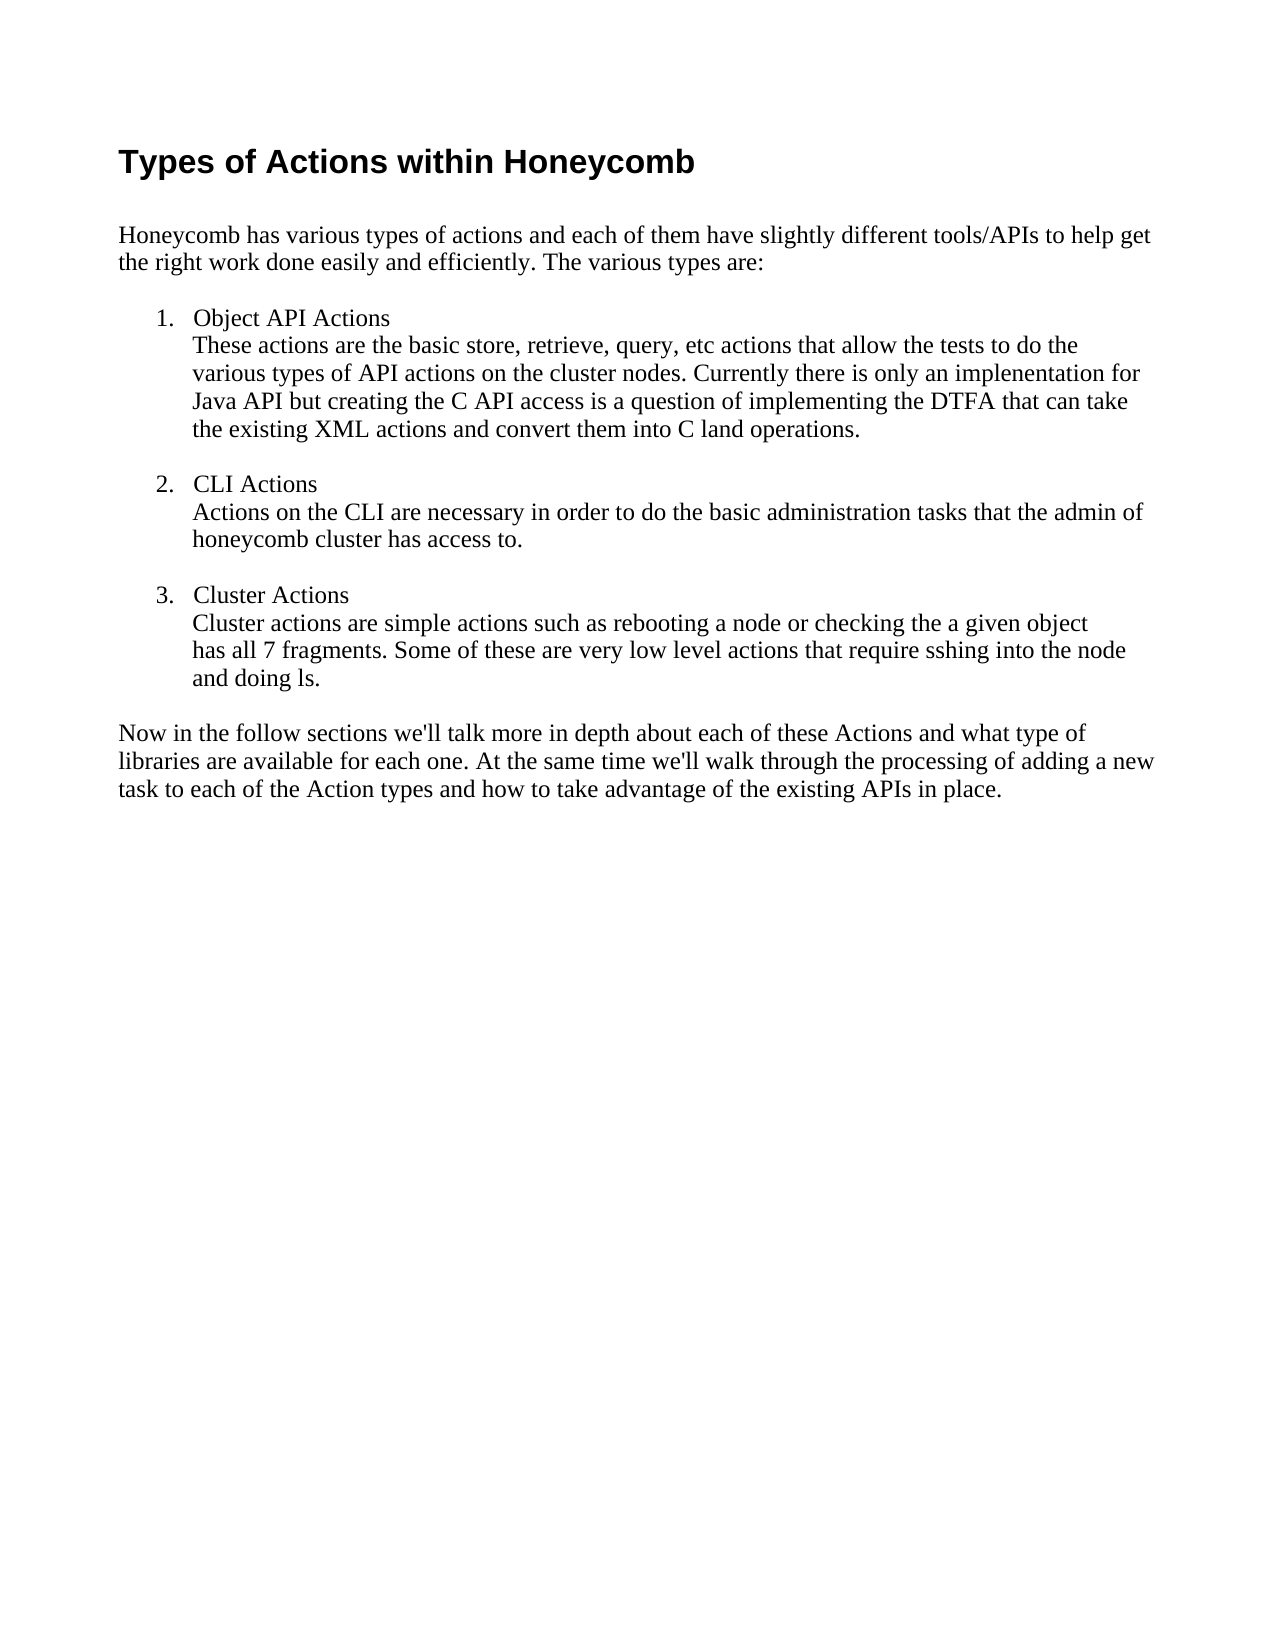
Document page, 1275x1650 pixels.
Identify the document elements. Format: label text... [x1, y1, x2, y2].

text Now in the follow sections we'll talk more in depth about each of these Actions and what type of libraries are available for each one. At the same time we'll walk through the processing of adding a new task to each of the Action types and how to take advantage of the existing APIs in place. [118, 719, 1157, 803]
text Cluster actions are simple actions such as rebooting a node or checking the a given object [192, 609, 1157, 636]
list Object API Actions [156, 304, 1157, 332]
text has all 7 fragments. Some of these are very low level actions that require sshing into the node [192, 636, 1157, 664]
text These actions are the basic store, retrieve, query, etc actions that allow the tests to do the various types of API actions on the cluster nodes. Currently there is only an implenentation for Java API but creating the C API access is a question of implementing the DTFA that can take the existing XML actions and convert them into C land operations. [192, 332, 1157, 442]
list CLI Actions [156, 470, 1157, 498]
text Honeycomb has various types of actions and each of them have slightly different tools/APIs to help get the right work done easily and efficiently. The various types are: [118, 221, 1157, 276]
list Cluster Actions [156, 581, 1157, 609]
text and doing ls. [192, 664, 1157, 692]
text Actions on the CLI are necessary in order to do the basic administration tasks that the admin of honeycomb cluster has access to. [192, 498, 1157, 553]
subtitle Types of Actions within Honeycomb [118, 143, 1157, 181]
